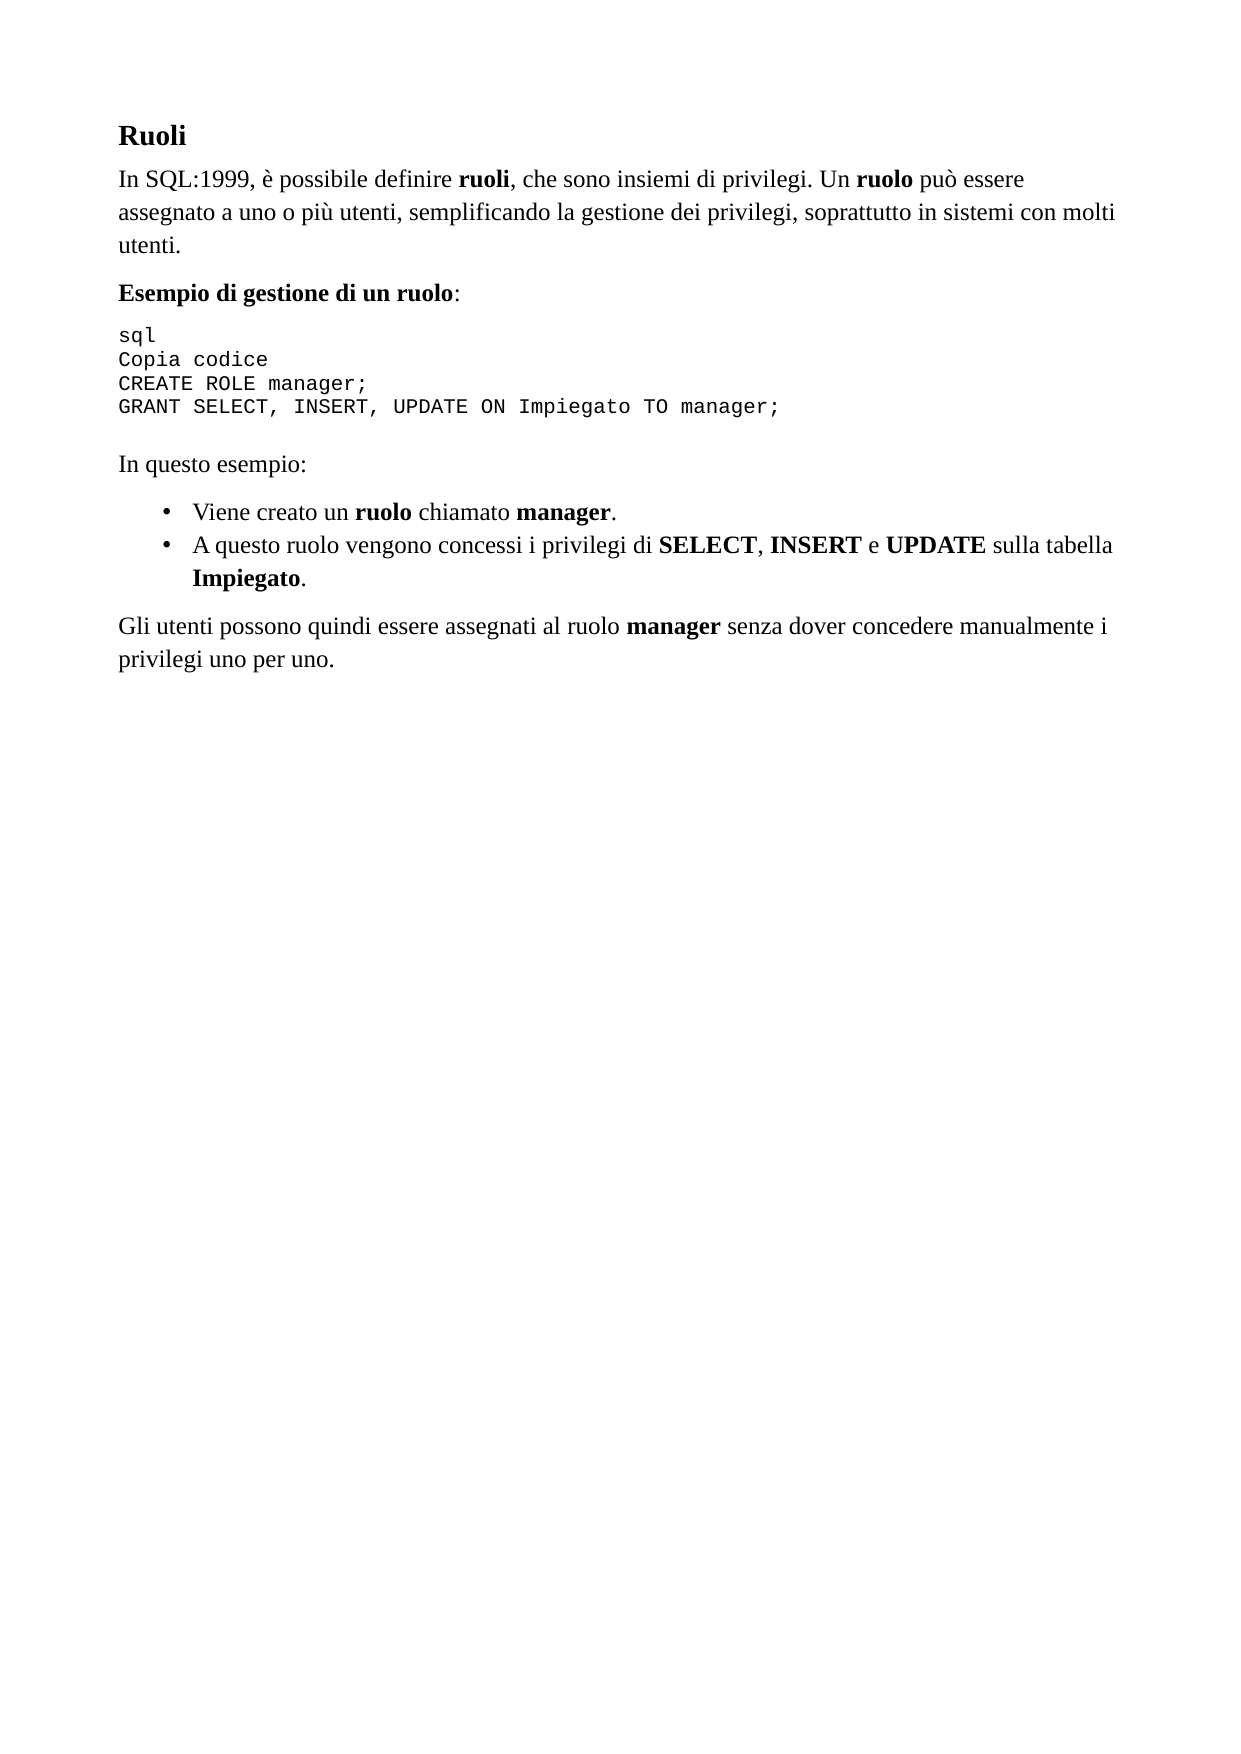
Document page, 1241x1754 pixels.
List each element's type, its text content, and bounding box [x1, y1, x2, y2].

text sql [118, 325, 1122, 349]
text Gli utenti possono quindi essere assegnati al ruolo manager senza dover concedere manualmente i privilegi uno per uno. [118, 611, 1122, 672]
text In questo esempio: [118, 449, 1122, 478]
text GRANT SELECT, INSERT, UPDATE ON Impiegato TO manager; [118, 396, 1122, 420]
subtitle Ruoli [118, 118, 1122, 152]
text Copia codice [118, 349, 1122, 373]
list A questo ruolo vengono concessi i privilegi di SELECT, INSERT e UPDATE sulla tabella Impiegato. [162, 530, 1122, 592]
text Esempio di gestione di un ruolo: [118, 278, 1122, 307]
text In SQL:1999, è possibile definire ruoli, che sono insiemi di privilegi. Un ruolo può essere assegnato a uno o più utenti, semplificando la gestione dei privilegi, soprattutto in sistemi con molti utenti. [118, 164, 1122, 259]
list Viene creato un ruolo chiamato manager. [162, 497, 1122, 526]
text CREATE ROLE manager; [118, 373, 1122, 396]
